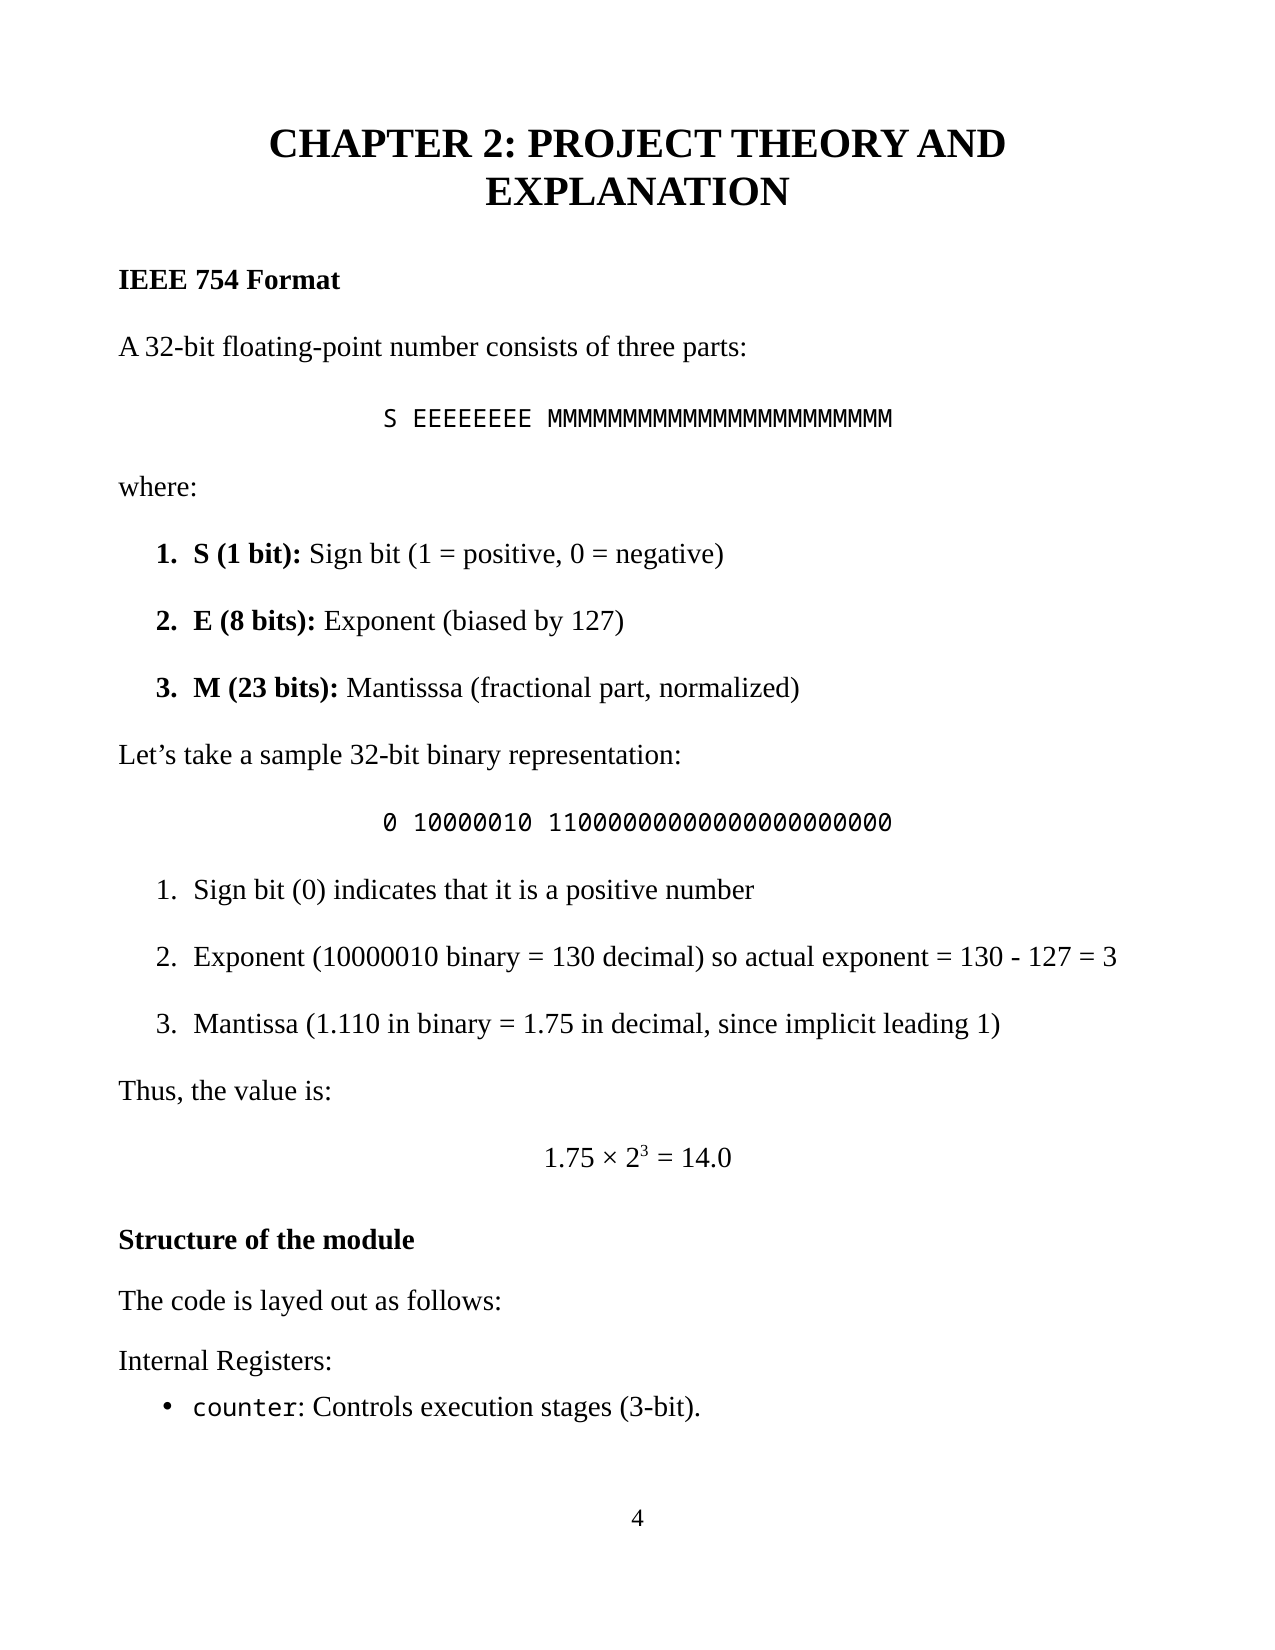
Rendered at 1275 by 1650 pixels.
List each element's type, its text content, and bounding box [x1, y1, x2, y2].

text CHAPTER 2: PROJECT THEORY AND EXPLANATION [118, 118, 1157, 214]
list Mantissa (1.110 in binary = 1.75 in decimal, since implicit leading 1) [156, 1006, 1157, 1040]
text where: [118, 469, 1157, 502]
list S (1 bit): Sign bit (1 = positive, 0 = negative) [156, 536, 1157, 569]
text S EEEEEEEE MMMMMMMMMMMMMMMMMMMMMMM [118, 401, 1157, 435]
text IEEE 754 Format [118, 262, 1157, 295]
text A 32-bit floating-point number consists of three parts: [118, 329, 1157, 362]
subtitle Structure of the module [118, 1222, 1157, 1256]
list Exponent (10000010 binary = 130 decimal) so actual exponent = 130 - 127 = 3 [156, 939, 1157, 973]
subtitle Internal Registers: [118, 1343, 1157, 1377]
list E (8 bits): Exponent (biased by 127) [156, 603, 1157, 637]
list M (23 bits): Mantisssa (fractional part, normalized) [156, 670, 1157, 704]
text Thus, the value is: [118, 1073, 1157, 1107]
text Let’s take a sample 32-bit binary representation: [118, 737, 1157, 771]
text 1.75 × 23 = 14.0 [118, 1140, 1157, 1174]
list Sign bit (0) indicates that it is a positive number [156, 872, 1157, 906]
list counter: Controls execution stages (3-bit). [162, 1389, 1157, 1424]
text 0 10000010 11000000000000000000000 [118, 804, 1157, 838]
subtitle The code is layed out as follows: [118, 1283, 1157, 1316]
